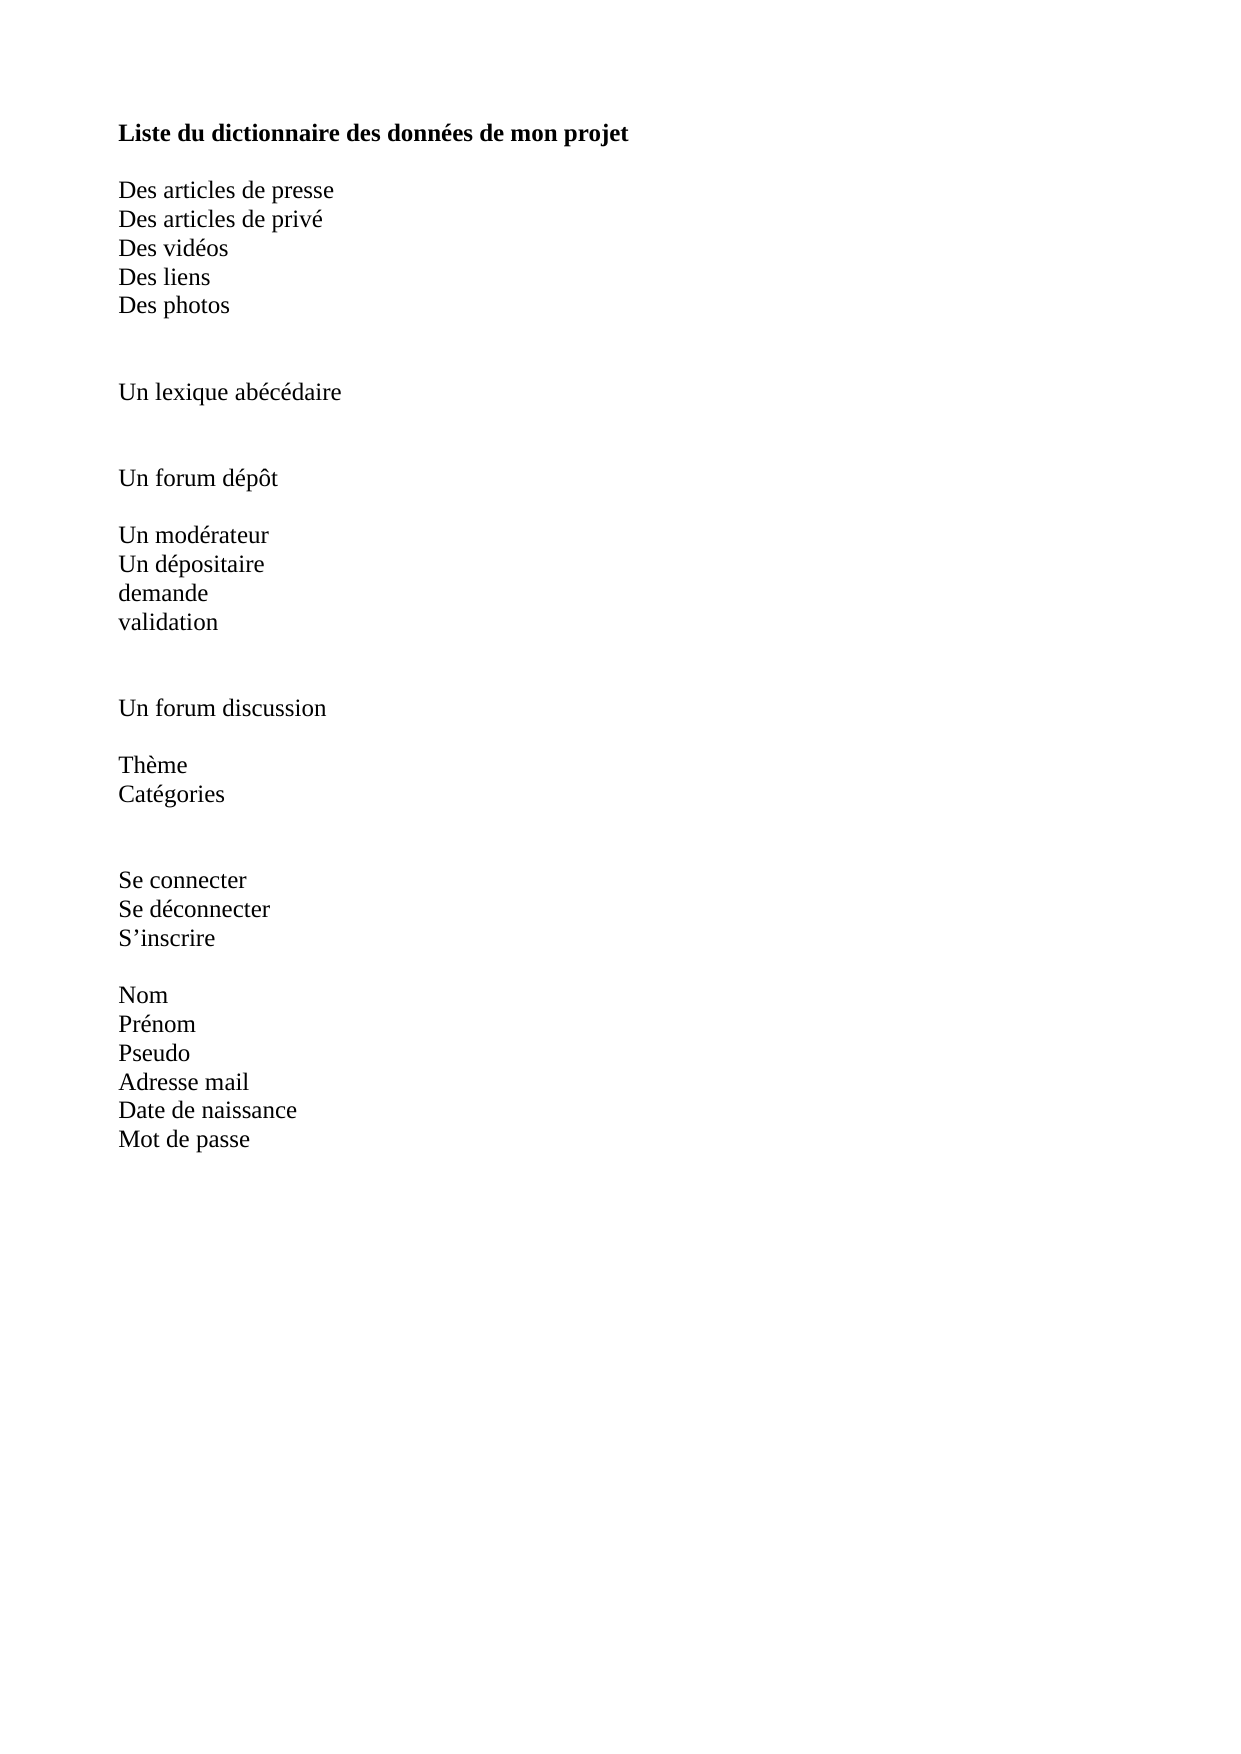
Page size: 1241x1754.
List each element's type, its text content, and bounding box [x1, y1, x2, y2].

text Des photos [118, 291, 1122, 319]
text Des liens [118, 262, 1122, 291]
text Des articles de presse [118, 176, 1122, 204]
text Un dépositaire [118, 549, 1122, 578]
text S’inscrire [118, 923, 1122, 952]
text Adresse mail [118, 1067, 1122, 1096]
text Nom [118, 981, 1122, 1009]
text Date de naissance [118, 1096, 1122, 1124]
text Des vidéos [118, 233, 1122, 262]
text Thème [118, 751, 1122, 779]
text Un forum dépôt [118, 463, 1122, 492]
text Un forum discussion [118, 693, 1122, 722]
text Liste du dictionnaire des données de mon projet [118, 118, 1122, 147]
text Pseudo [118, 1038, 1122, 1067]
text validation [118, 607, 1122, 636]
text Des articles de privé [118, 204, 1122, 233]
text Catégories [118, 779, 1122, 808]
text Un modérateur [118, 521, 1122, 549]
text Mot de passe [118, 1124, 1122, 1153]
text Un lexique abécédaire [118, 377, 1122, 406]
text demande [118, 578, 1122, 607]
text Prénom [118, 1009, 1122, 1038]
text Se connecter [118, 866, 1122, 894]
text Se déconnecter [118, 894, 1122, 923]
